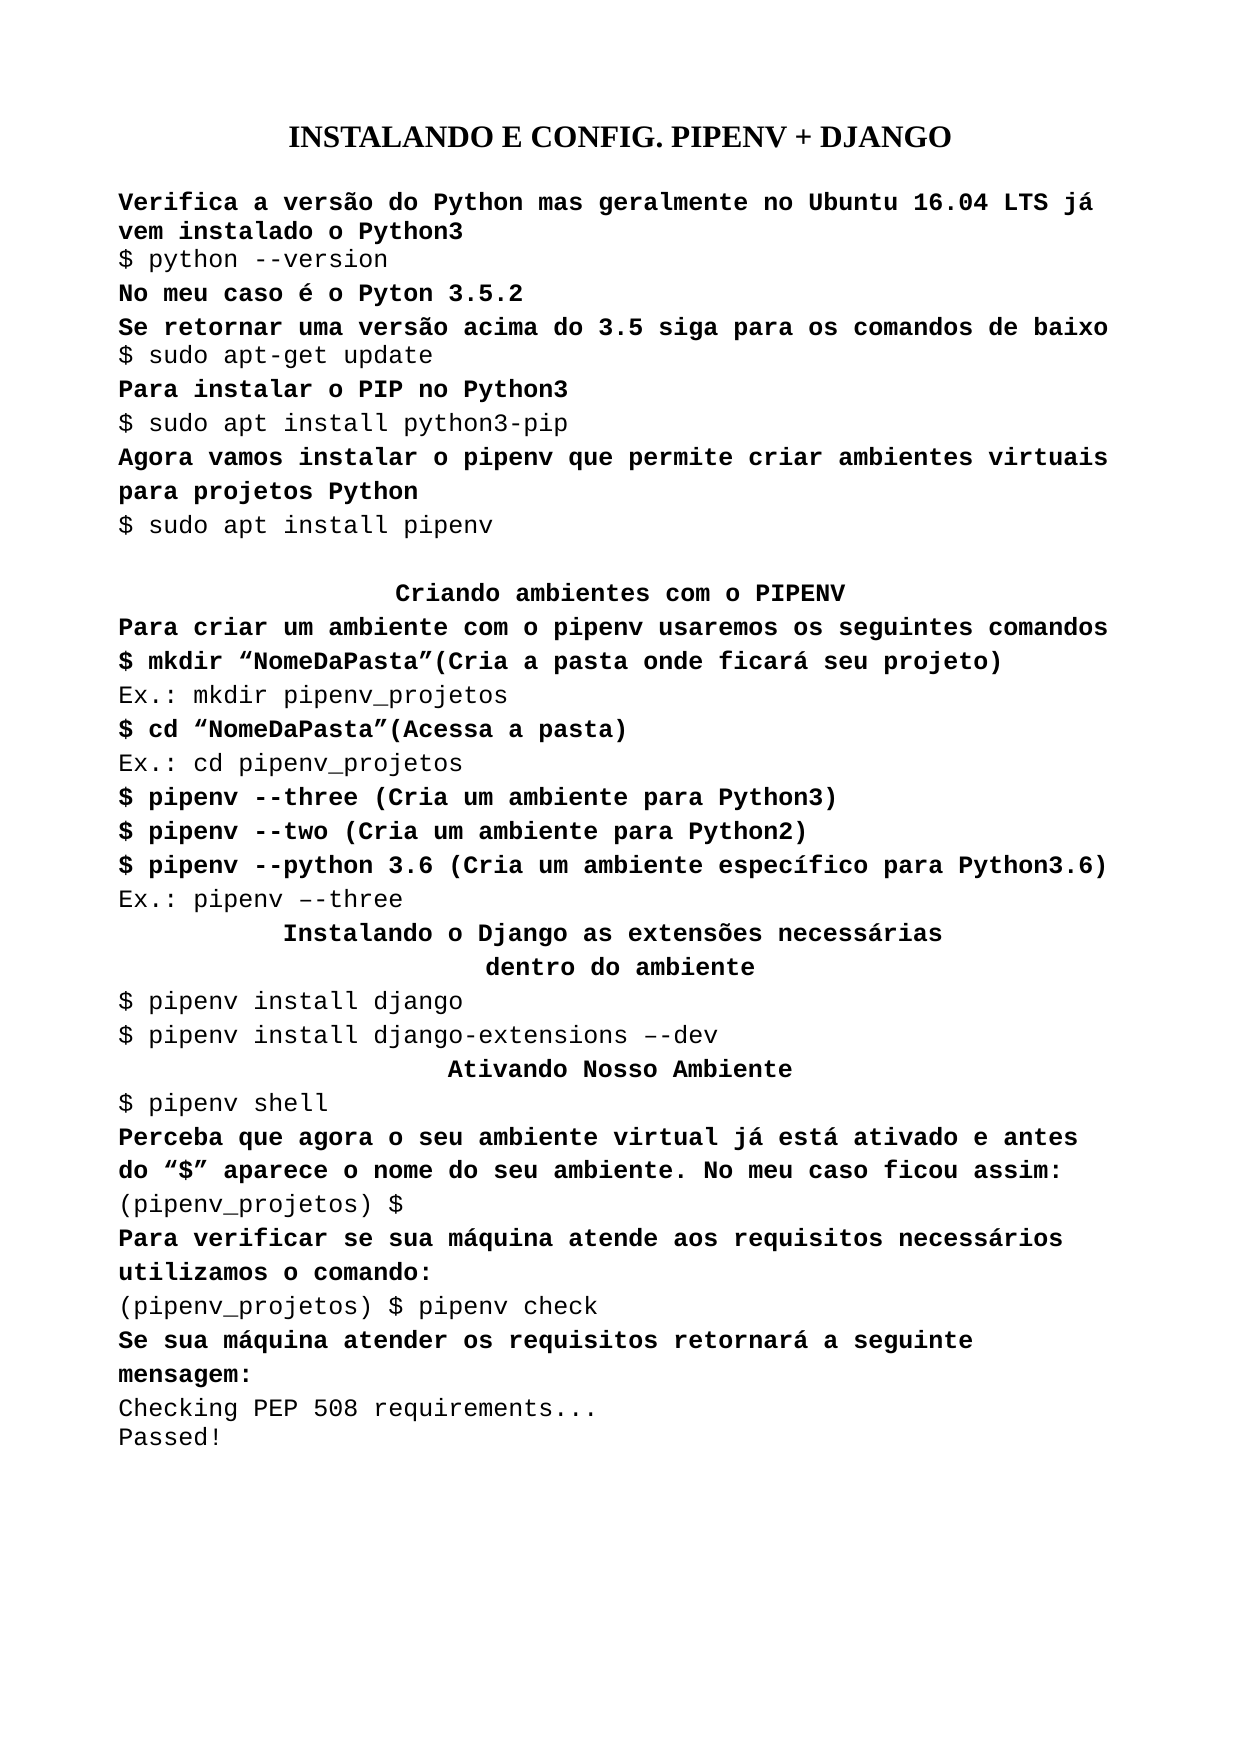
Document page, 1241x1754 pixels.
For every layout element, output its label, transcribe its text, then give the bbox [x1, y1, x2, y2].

text Perceba que agora o seu ambiente virtual já está ativado e antes do “$” aparece o nome do seu ambiente. No meu caso ficou assim: [118, 1124, 1122, 1186]
text Para instalar o PIP no Python3 [118, 377, 1122, 405]
text $ pipenv install django-extensions –-dev [118, 1022, 1122, 1051]
text Ex.: cd pipenv_projetos [118, 751, 1122, 779]
text $ pipenv --two (Cria um ambiente para Python2) [118, 818, 1122, 847]
text $ cd “NomeDaPasta”(Acessa a pasta) [118, 717, 1122, 745]
text Passed! [118, 1424, 1122, 1452]
text $ pipenv --three (Cria um ambiente para Python3) [118, 784, 1122, 813]
text $ pipenv install django [118, 988, 1122, 1017]
text Se sua máquina atender os requisitos retornará a seguinte mensagem: [118, 1328, 1122, 1390]
text $ pipenv --python 3.6 (Cria um ambiente específico para Python3.6) [118, 852, 1122, 881]
text Para verificar se sua máquina atende aos requisitos necessários utilizamos o comando: [118, 1226, 1122, 1288]
text Ex.: pipenv –-three [118, 886, 1122, 915]
text (pipenv_projetos) $ pipenv check [118, 1294, 1122, 1322]
text $ sudo apt install python3-pip [118, 411, 1122, 439]
text $ python --version [118, 247, 1122, 275]
text Ativando Nosso Ambiente [118, 1056, 1122, 1084]
text No meu caso é o Pyton 3.5.2 [118, 281, 1122, 309]
text Verifica a versão do Python mas geralmente no Ubuntu 16.04 LTS já vem instalado o Python3 [118, 190, 1122, 247]
text INSTALANDO E CONFIG. PIPENV + DJANGO [118, 118, 1122, 154]
text $ pipenv shell [118, 1090, 1122, 1118]
text dentro do ambiente [118, 954, 1122, 983]
text (pipenv_projetos) $ [118, 1192, 1122, 1220]
text Instalando o Django as extensões necessárias [118, 920, 1122, 949]
text Para criar um ambiente com o pipenv usaremos os seguintes comandos [118, 615, 1122, 643]
text $ mkdir “NomeDaPasta”(Cria a pasta onde ficará seu projeto) [118, 649, 1122, 677]
text Criando ambientes com o PIPENV [118, 581, 1122, 609]
text Agora vamos instalar o pipenv que permite criar ambientes virtuais para projetos Python [118, 445, 1122, 507]
text $ sudo apt install pipenv [118, 513, 1122, 541]
text Ex.: mkdir pipenv_projetos [118, 683, 1122, 711]
text Se retornar uma versão acima do 3.5 siga para os comandos de baixo [118, 314, 1122, 343]
text Checking PEP 508 requirements... [118, 1396, 1122, 1424]
text $ sudo apt-get update [118, 343, 1122, 371]
